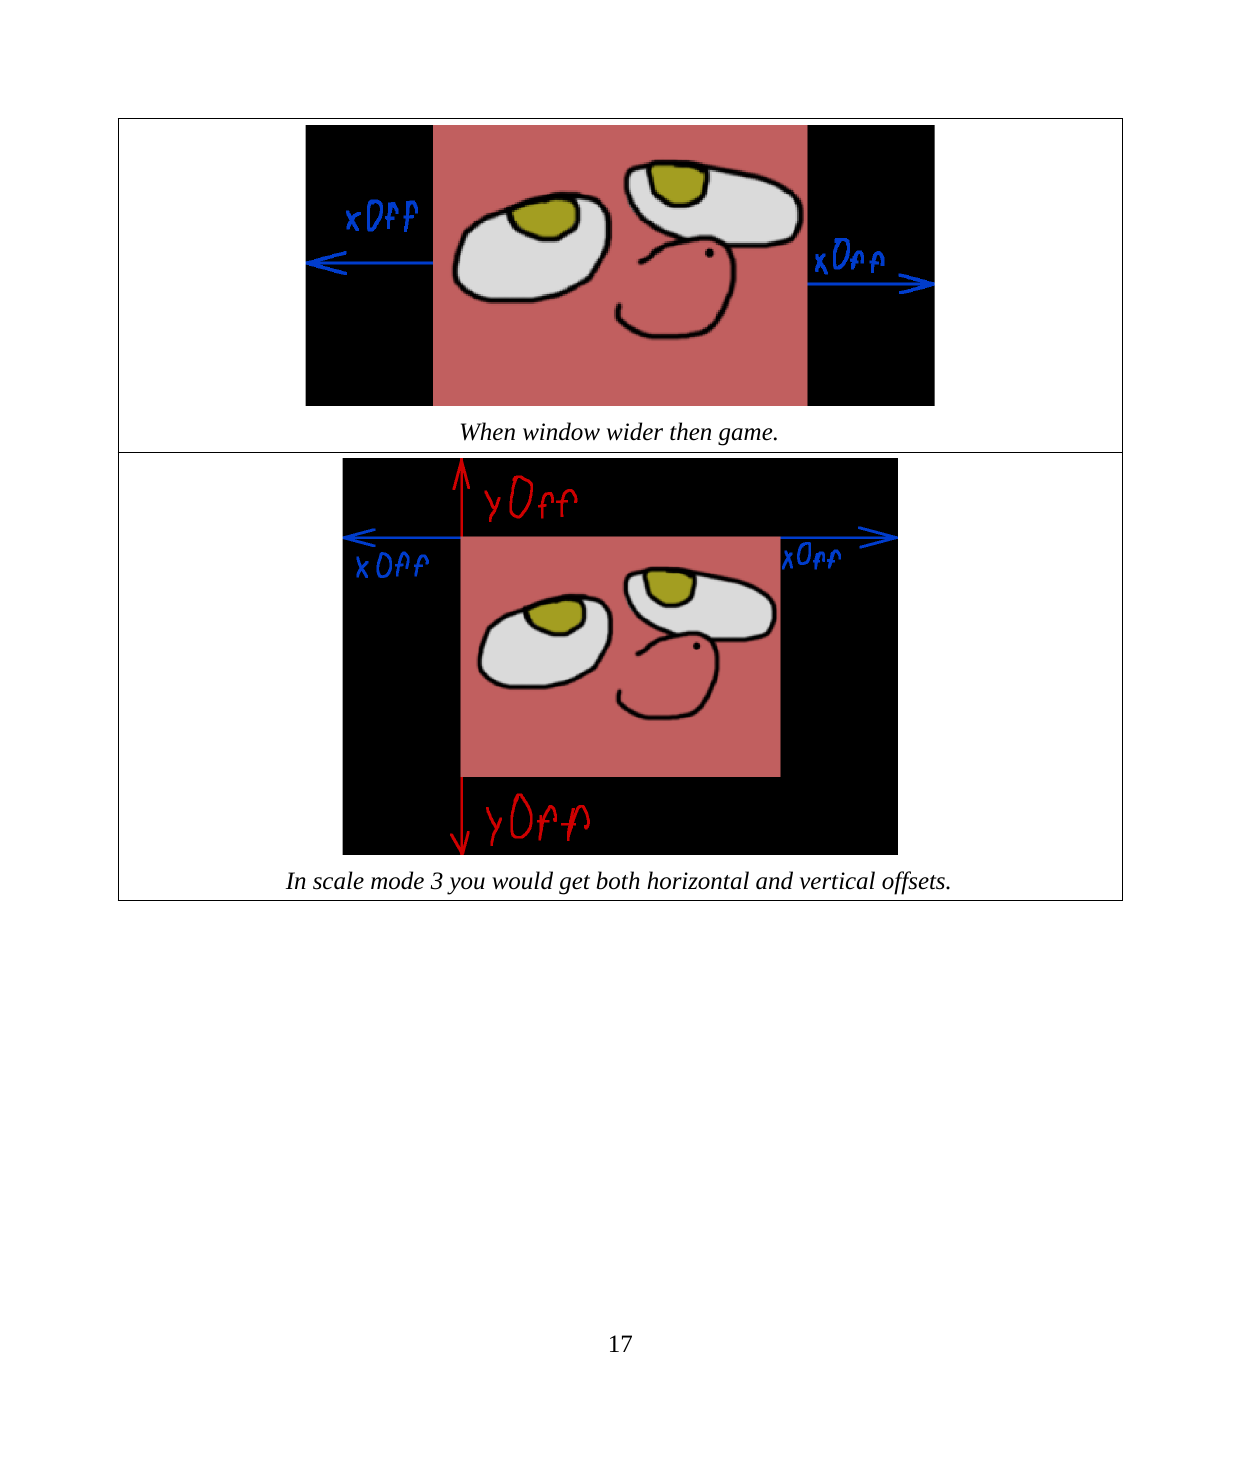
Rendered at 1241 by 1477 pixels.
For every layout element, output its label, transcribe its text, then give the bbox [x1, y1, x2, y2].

table_cell When window wider then game. [119, 411, 1122, 452]
table_cell [119, 453, 1122, 860]
picture [342, 458, 898, 855]
picture [305, 125, 935, 406]
table_cell In scale mode 3 you would get both horizontal and vertical offsets. [119, 860, 1122, 900]
table_cell [119, 119, 1122, 411]
